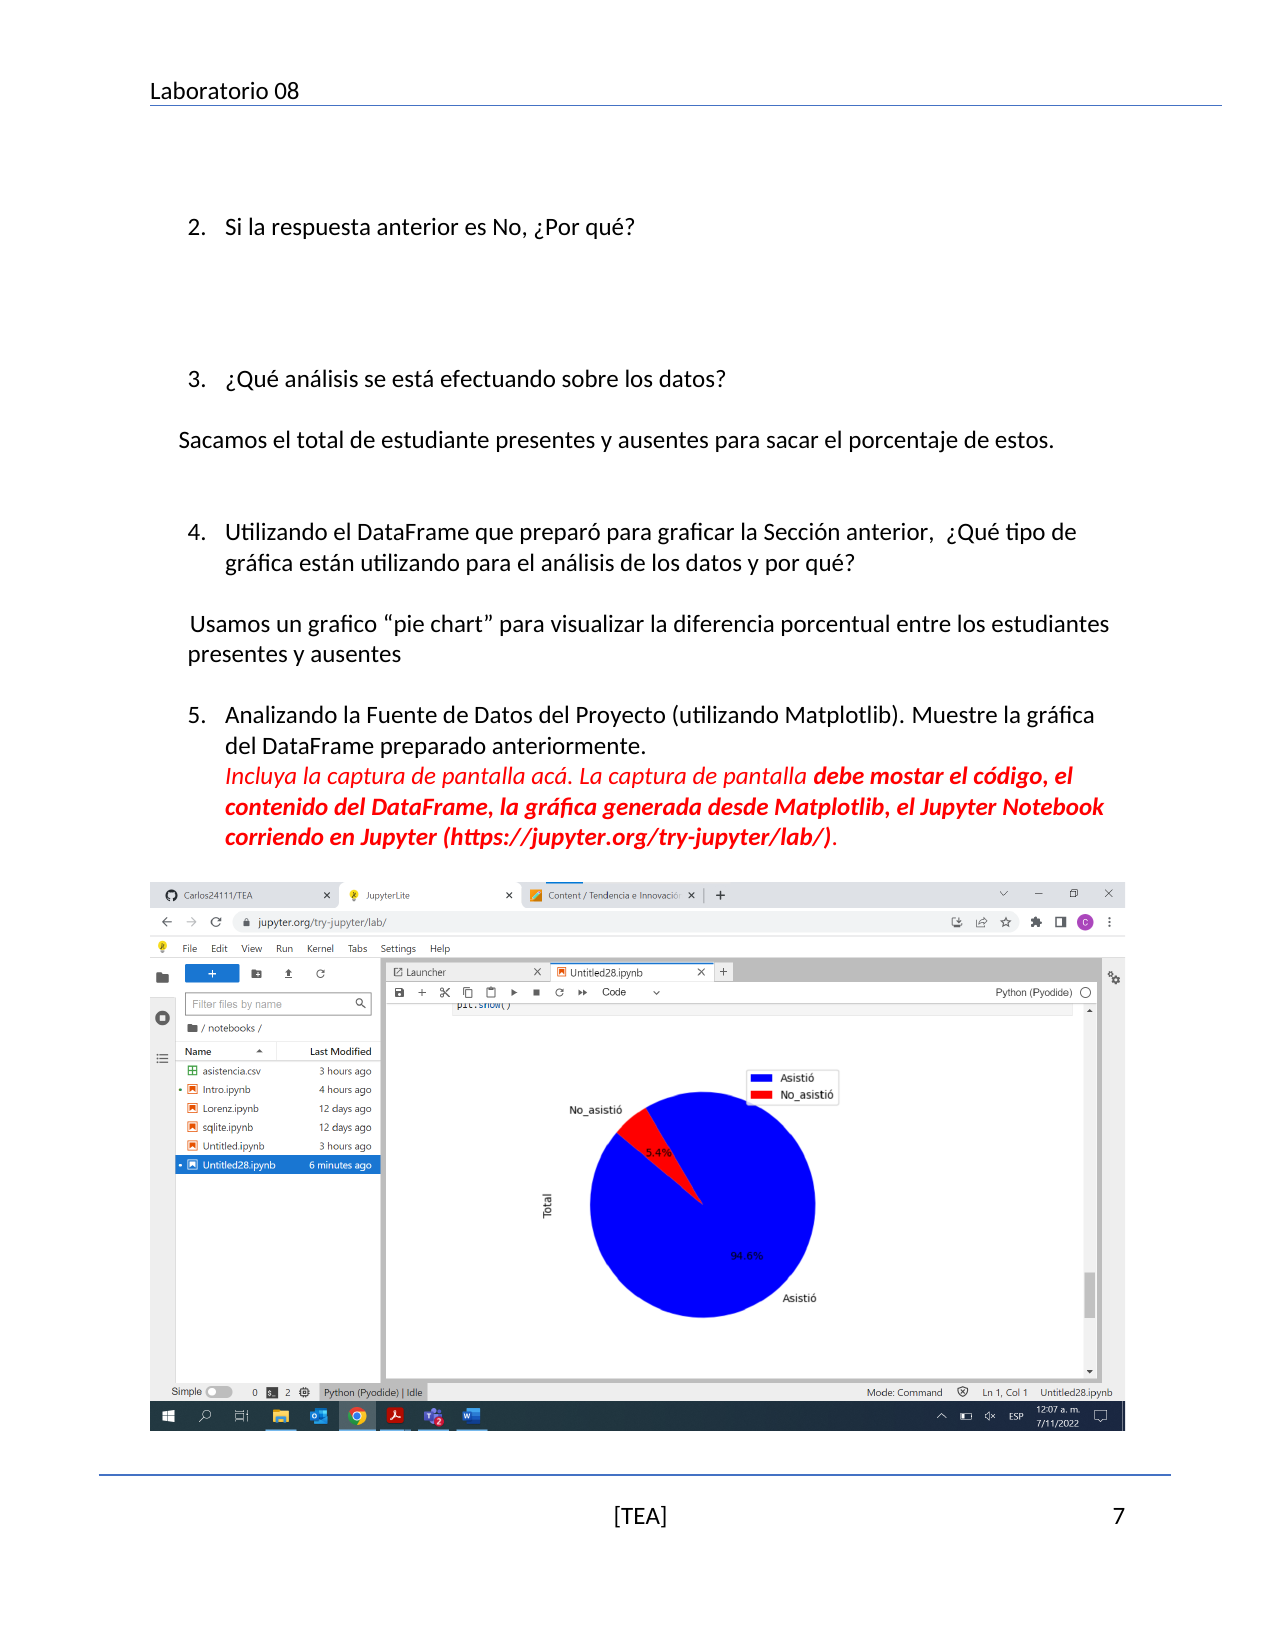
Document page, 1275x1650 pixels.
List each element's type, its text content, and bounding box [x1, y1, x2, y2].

list Utilizando el DataFrame que preparó para graficar la Sección anterior, ¿Qué tipo de gráfica están utilizando para el análisis de los datos y por qué? [187, 516, 1125, 577]
list Si la respuesta anterior es No, ¿Por qué? [187, 211, 1125, 242]
text Incluya la captura de pantalla acá. La captura de pantalla debe mostar el código, el contenido del DataFrame, la gráfica generada desde Matplotlib, el Jupyter Notebook corriendo en Jupyter (https://jupyter.org/try-jupyter/lab/). [225, 760, 1125, 852]
list Analizando la Fuente de Datos del Proyecto (utilizando Matplotlib). Muestre la gráfica del DataFrame preparado anteriormente. [187, 699, 1125, 760]
list ¿Qué análisis se está efectuando sobre los datos? [187, 364, 1125, 394]
text Sacamos el total de estudiante presentes y ausentes para sacar el porcentaje de estos. [150, 425, 1125, 455]
text presentes y ausentes [150, 638, 1125, 669]
text Usamos un grafico “pie chart” para visualizar la diferencia porcentual entre los estudiantes [150, 608, 1125, 638]
